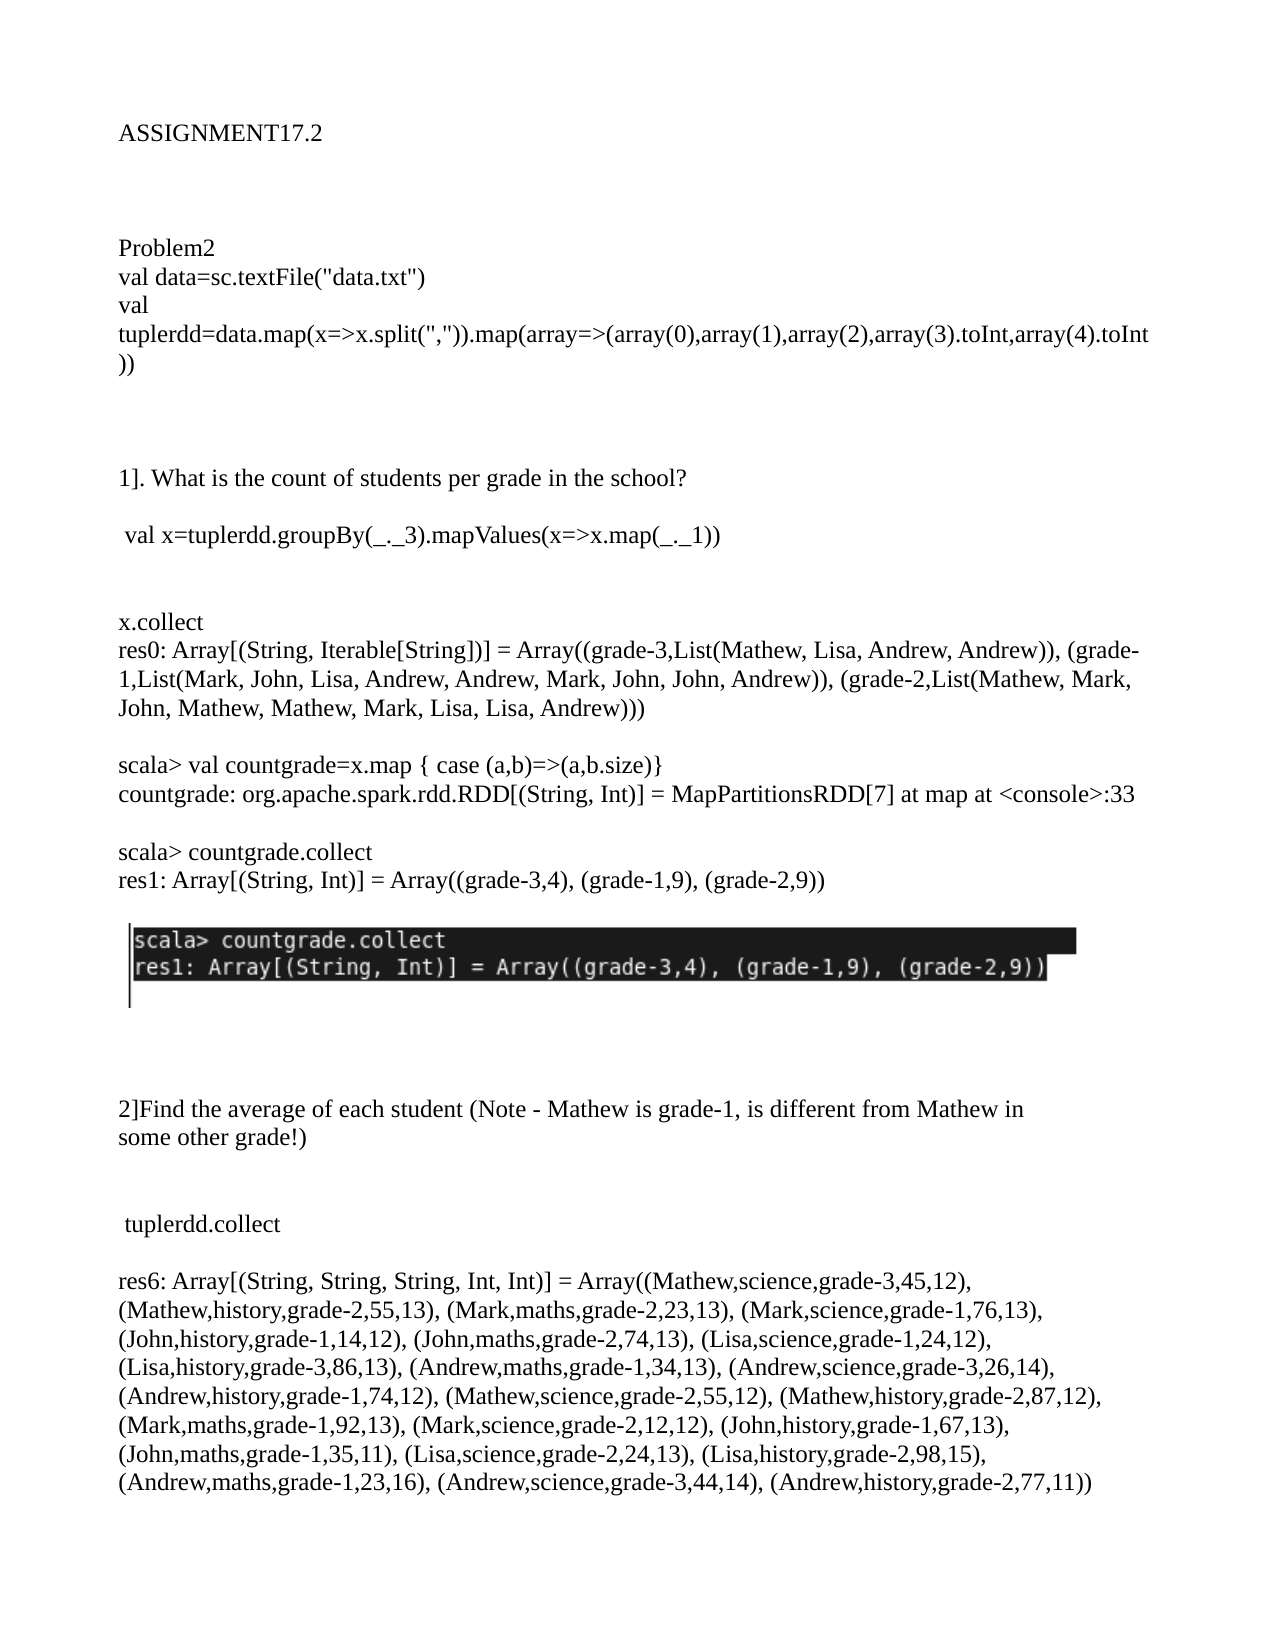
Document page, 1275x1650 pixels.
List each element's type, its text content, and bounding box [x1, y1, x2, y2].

text scala> countgrade.collect [118, 837, 1157, 866]
text res1: Array[(String, Int)] = Array((grade-3,4), (grade-1,9), (grade-2,9)) [118, 866, 1157, 894]
text ASSIGNMENT17.2 [118, 118, 1157, 147]
text scala> val countgrade=x.map { case (a,b)=>(a,b.size)} [118, 751, 1157, 779]
text tuplerdd.collect [118, 1209, 1157, 1237]
text some other grade!) [118, 1122, 1157, 1151]
text val x=tuplerdd.groupBy(_._3).mapValues(x=>x.map(_._1)) [118, 521, 1157, 549]
text countgrade: org.apache.spark.rdd.RDD[(String, Int)] = MapPartitionsRDD[7] at map at <console>:33 [118, 779, 1157, 808]
text val data=sc.textFile("data.txt") [118, 262, 1157, 291]
text 2]Find the average of each student (Note - Mathew is grade-1, is different from Mathew in [118, 1094, 1157, 1122]
text Problem2 [118, 233, 1157, 262]
text 1]. What is the count of students per grade in the school? [118, 463, 1157, 492]
text res6: Array[(String, String, String, Int, Int)] = Array((Mathew,science,grade-3,45,12), (Mathew,history,grade-2,55,13), (Mark,maths,grade-2,23,13), (Mark,science,grade-1,76,13), (John,history,grade-1,14,12), (John,maths,grade-2,74,13), (Lisa,science,grade-1,24,12), (Lisa,history,grade-3,86,13), (Andrew,maths,grade-1,34,13), (Andrew,science,grade-3,26,14), (Andrew,history,grade-1,74,12), (Mathew,science,grade-2,55,12), (Mathew,history,grade-2,87,12), (Mark,maths,grade-1,92,13), (Mark,science,grade-2,12,12), (John,history,grade-1,67,13), (John,maths,grade-1,35,11), (Lisa,science,grade-2,24,13), (Lisa,history,grade-2,98,15), (Andrew,maths,grade-1,23,16), (Andrew,science,grade-3,44,14), (Andrew,history,grade-2,77,11)) [118, 1266, 1157, 1496]
text x.collect [118, 607, 1157, 636]
text val tuplerdd=data.map(x=>x.split(",")).map(array=>(array(0),array(1),array(2),array(3).toInt,array(4).toInt)) [118, 291, 1157, 377]
picture [126, 923, 1077, 1008]
text res0: Array[(String, Iterable[String])] = Array((grade-3,List(Mathew, Lisa, Andrew, Andrew)), (grade-1,List(Mark, John, Lisa, Andrew, Andrew, Mark, John, John, Andrew)), (grade-2,List(Mathew, Mark, John, Mathew, Mathew, Mark, Lisa, Lisa, Andrew))) [118, 636, 1157, 722]
